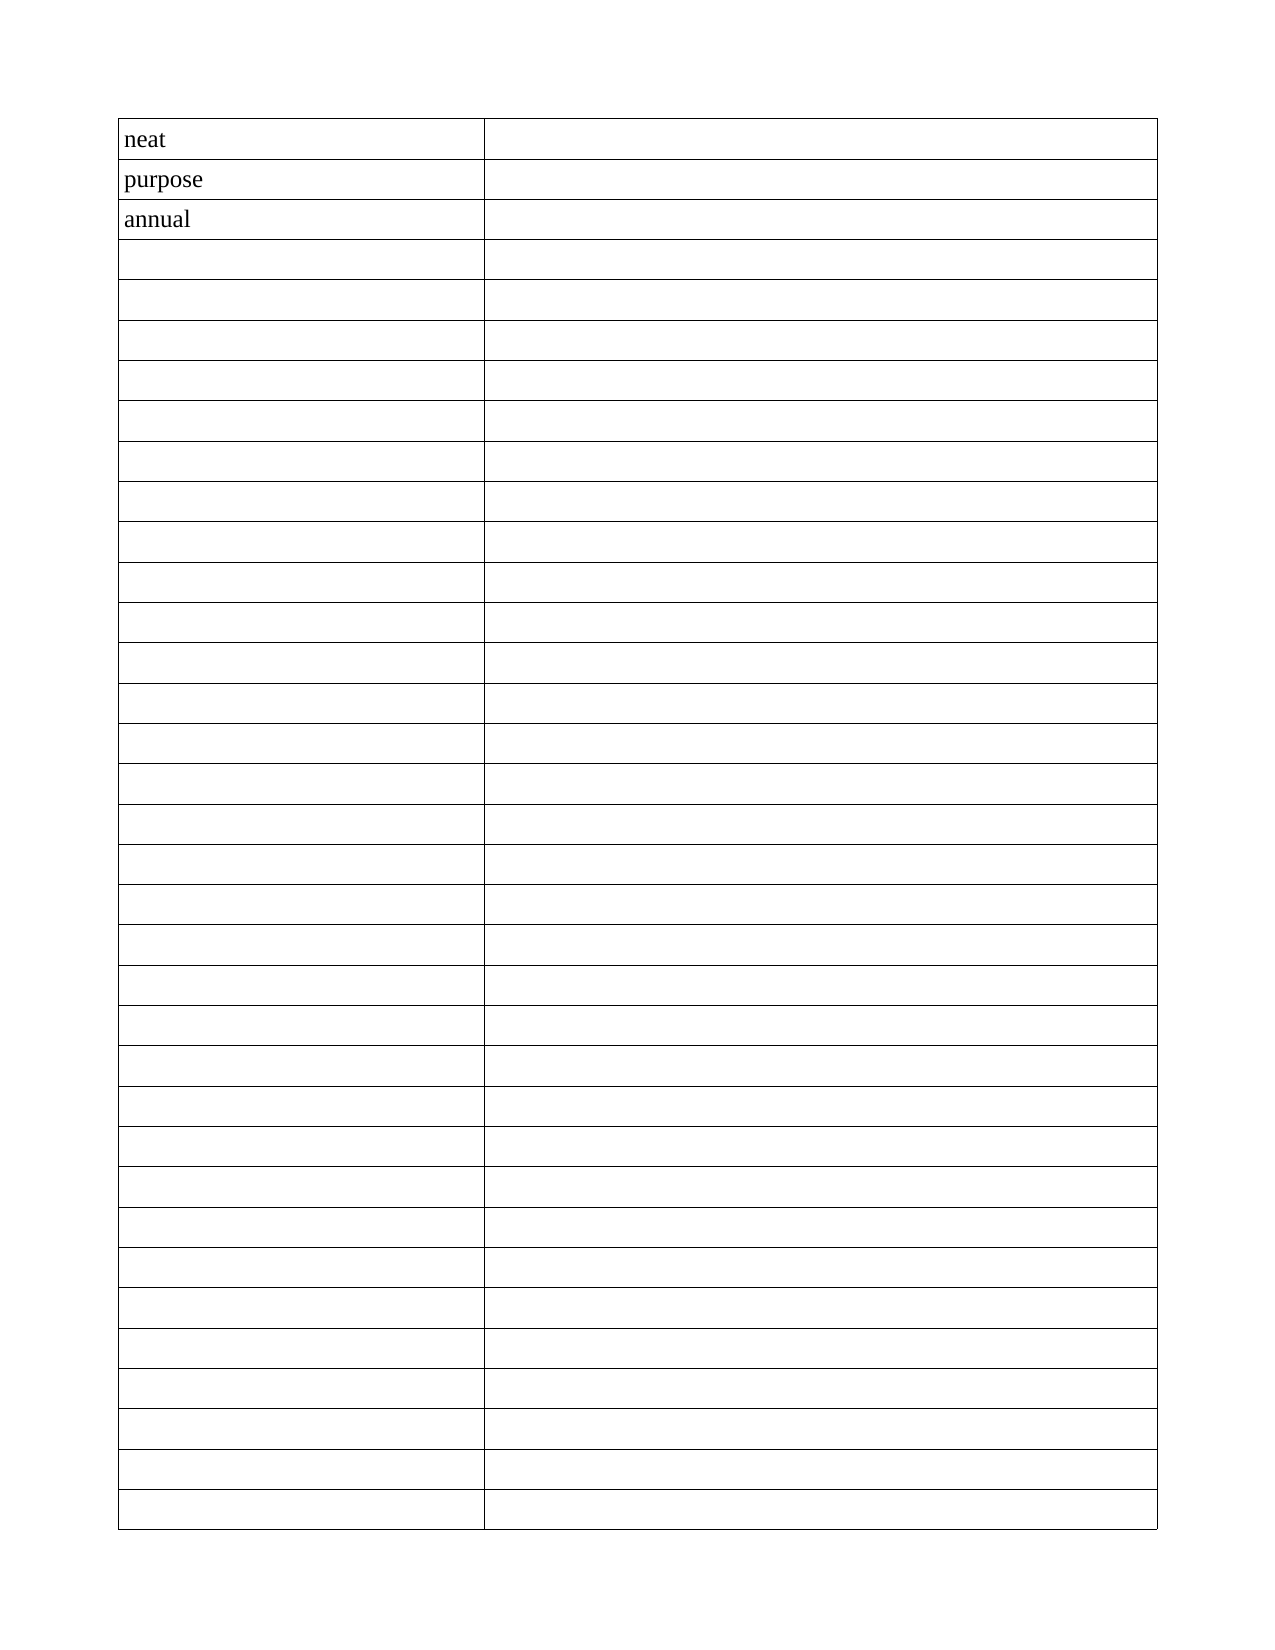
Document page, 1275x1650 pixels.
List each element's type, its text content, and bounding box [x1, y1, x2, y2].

table_cell [119, 280, 484, 320]
table_cell [485, 1006, 1157, 1045]
table_cell [119, 321, 484, 360]
table_cell [119, 885, 484, 924]
table_cell [485, 603, 1157, 642]
table_cell [485, 925, 1157, 965]
table_cell [119, 1167, 484, 1207]
table_cell [119, 1369, 484, 1408]
table_cell [485, 1046, 1157, 1086]
table_cell [485, 1167, 1157, 1207]
table_cell [485, 401, 1157, 441]
table_cell [119, 1208, 484, 1247]
table_cell [119, 966, 484, 1005]
table_cell [485, 764, 1157, 803]
table_cell [119, 684, 484, 723]
table_cell [485, 1208, 1157, 1247]
table_cell [119, 482, 484, 521]
table_cell [119, 1288, 484, 1327]
table_cell [485, 563, 1157, 602]
table_cell [119, 1127, 484, 1166]
table_cell [485, 1127, 1157, 1166]
table_cell [119, 1329, 484, 1368]
table_cell [119, 240, 484, 279]
table_cell [119, 845, 484, 884]
table_cell [119, 442, 484, 481]
table_cell [485, 1409, 1157, 1448]
table_cell [485, 845, 1157, 884]
table_cell [485, 240, 1157, 279]
table_cell [119, 1087, 484, 1126]
table_cell [119, 643, 484, 682]
table_cell [485, 200, 1157, 239]
table_cell [485, 1329, 1157, 1368]
table_cell [119, 603, 484, 642]
table_cell [485, 805, 1157, 844]
table_cell [119, 1409, 484, 1448]
table_cell [485, 361, 1157, 400]
table_cell [119, 764, 484, 803]
table_cell [485, 522, 1157, 562]
table_cell [485, 1248, 1157, 1287]
table_cell [485, 885, 1157, 924]
table_cell [485, 966, 1157, 1005]
table_cell [119, 1248, 484, 1287]
table_cell purpose [119, 160, 484, 199]
table_cell [119, 925, 484, 965]
table_cell [485, 724, 1157, 763]
table_cell [485, 1288, 1157, 1327]
table_cell [485, 442, 1157, 481]
table_cell [485, 1490, 1157, 1529]
table_cell [119, 1450, 484, 1489]
table_cell [485, 280, 1157, 320]
table_cell [485, 684, 1157, 723]
table_cell [485, 643, 1157, 682]
table_cell [485, 1450, 1157, 1489]
table_cell [119, 522, 484, 562]
table_cell [119, 563, 484, 602]
table_cell [119, 805, 484, 844]
table_cell [119, 361, 484, 400]
table_cell [119, 401, 484, 441]
table_cell [485, 321, 1157, 360]
table_cell neat [119, 119, 484, 158]
table_cell [119, 1046, 484, 1086]
table_cell [485, 160, 1157, 199]
table_cell [485, 1087, 1157, 1126]
table_cell annual [119, 200, 484, 239]
table_cell [485, 119, 1157, 158]
table_cell [119, 1490, 484, 1529]
table_cell [119, 724, 484, 763]
table_cell [485, 1369, 1157, 1408]
table_cell [485, 482, 1157, 521]
table_cell [119, 1006, 484, 1045]
